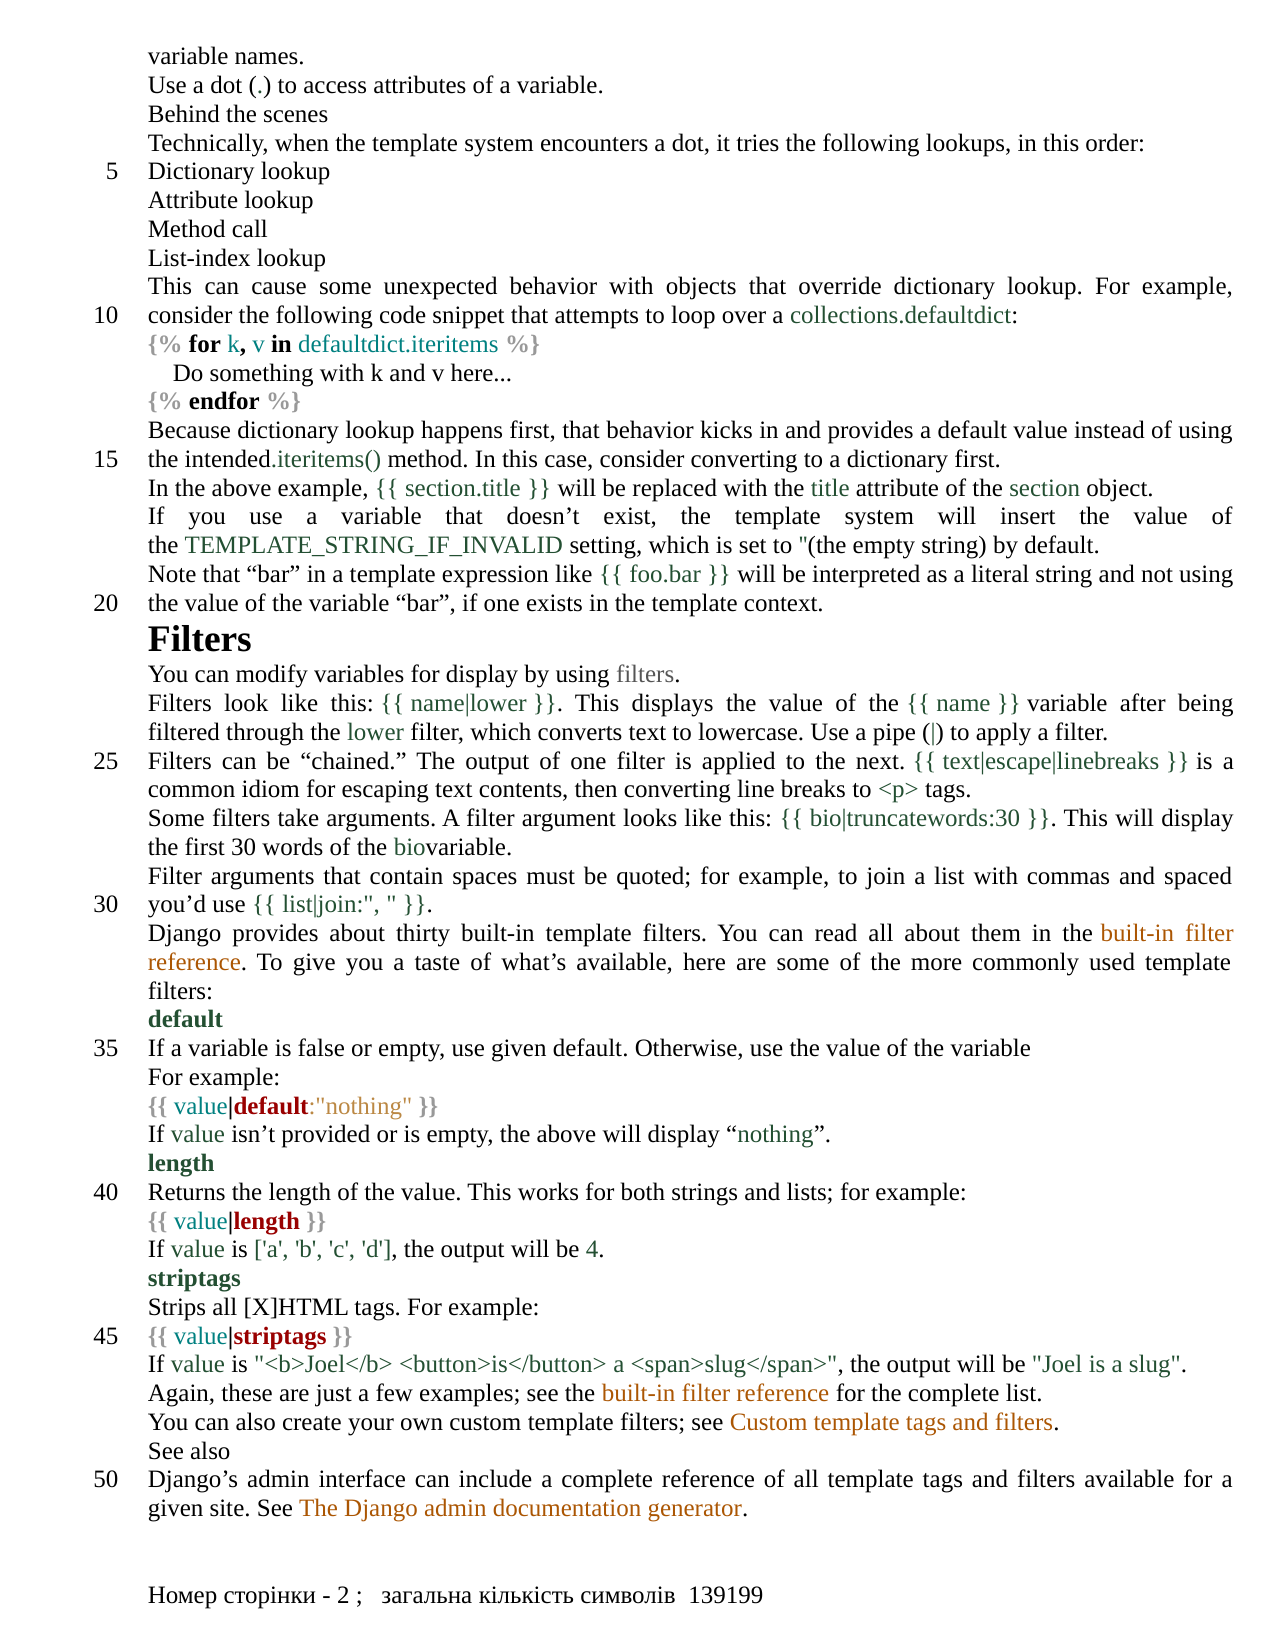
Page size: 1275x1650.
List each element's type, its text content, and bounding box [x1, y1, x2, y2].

text Method call [148, 214, 1234, 243]
subtitle Filters [148, 616, 1234, 659]
text Filters look like this: {{ name|lower }}. This displays the value of the {{ name }} variable after being filtered through the lower filter, which converts text to lowercase. Use a pipe (|) to apply a filter. [148, 688, 1234, 746]
text Again, these are just a few examples; see the built-in filter reference for the complete list. [148, 1378, 1234, 1407]
text Dictionary lookup [148, 156, 1234, 185]
text Strips all [X]HTML tags. For example: [148, 1292, 1234, 1321]
text striptags [148, 1263, 1234, 1292]
text If value isn’t provided or is empty, the above will display “nothing”. [148, 1119, 1234, 1148]
text You can also create your own custom template filters; see Custom template tags and filters. [148, 1407, 1234, 1436]
text Django’s admin interface can include a complete reference of all template tags and filters available for a given site. See The Django admin documentation generator. [148, 1464, 1234, 1522]
text In the above example, {{ section.title }} will be replaced with the title attribute of the section object. [148, 473, 1234, 501]
text You can modify variables for display by using filters. [148, 659, 1234, 688]
text Use a dot (.) to access attributes of a variable. [148, 70, 1234, 99]
text Filters can be “chained.” The output of one filter is applied to the next. {{ text|escape|linebreaks }} is a common idiom for escaping text contents, then converting line breaks to <p> tags. [148, 746, 1234, 803]
text This can cause some unexpected behavior with objects that override dictionary lookup. For example, consider the following code snippet that attempts to loop over a collections.defaultdict: [148, 271, 1234, 329]
text Some filters take arguments. A filter argument looks like this: {{ bio|truncatewords:30 }}. This will display the first 30 words of the biovariable. [148, 803, 1234, 861]
text variable names. [148, 41, 1234, 70]
text For example: [148, 1062, 1234, 1091]
text Note that “bar” in a template expression like {{ foo.bar }} will be interpreted as a literal string and not using the value of the variable “bar”, if one exists in the template context. [148, 559, 1234, 616]
text length [148, 1148, 1234, 1177]
text default [148, 1004, 1234, 1033]
text {{ value|default:"nothing" }} [148, 1091, 1234, 1119]
text If value is "<b>Joel</b> <button>is</button> a <span>slug</span>", the output will be "Joel is a slug". [148, 1349, 1234, 1378]
text Returns the length of the value. This works for both strings and lists; for example: [148, 1177, 1234, 1206]
text Filter arguments that contain spaces must be quoted; for example, to join a list with commas and spaced you’d use {{ list|join:", " }}. [148, 861, 1234, 918]
text {{ value|striptags }} [148, 1321, 1234, 1349]
text Behind the scenes [148, 99, 1234, 128]
text Django provides about thirty built-in template filters. You can read all about them in the built-in filter reference. To give you a taste of what’s available, here are some of the more commonly used template filters: [148, 918, 1234, 1004]
text Attribute lookup [148, 185, 1234, 214]
text Technically, when the template system encounters a dot, it tries the following lookups, in this order: [148, 128, 1234, 156]
text If value is ['a', 'b', 'c', 'd'], the output will be 4. [148, 1234, 1234, 1263]
text Because dictionary lookup happens first, that behavior kicks in and provides a default value instead of using the intended.iteritems() method. In this case, consider converting to a dictionary first. [148, 415, 1234, 473]
text {% endfor %} [148, 386, 1234, 415]
text {{ value|length }} [148, 1206, 1234, 1234]
text Do something with k and v here... [148, 358, 1234, 386]
text See also [148, 1436, 1234, 1464]
text {% for k, v in defaultdict.iteritems %} [148, 329, 1234, 358]
text If a variable is false or empty, use given default. Otherwise, use the value of the variable [148, 1033, 1234, 1062]
text If you use a variable that doesn’t exist, the template system will insert the value of the TEMPLATE_STRING_IF_INVALID setting, which is set to ''(the empty string) by default. [148, 501, 1234, 559]
text List-index lookup [148, 243, 1234, 271]
